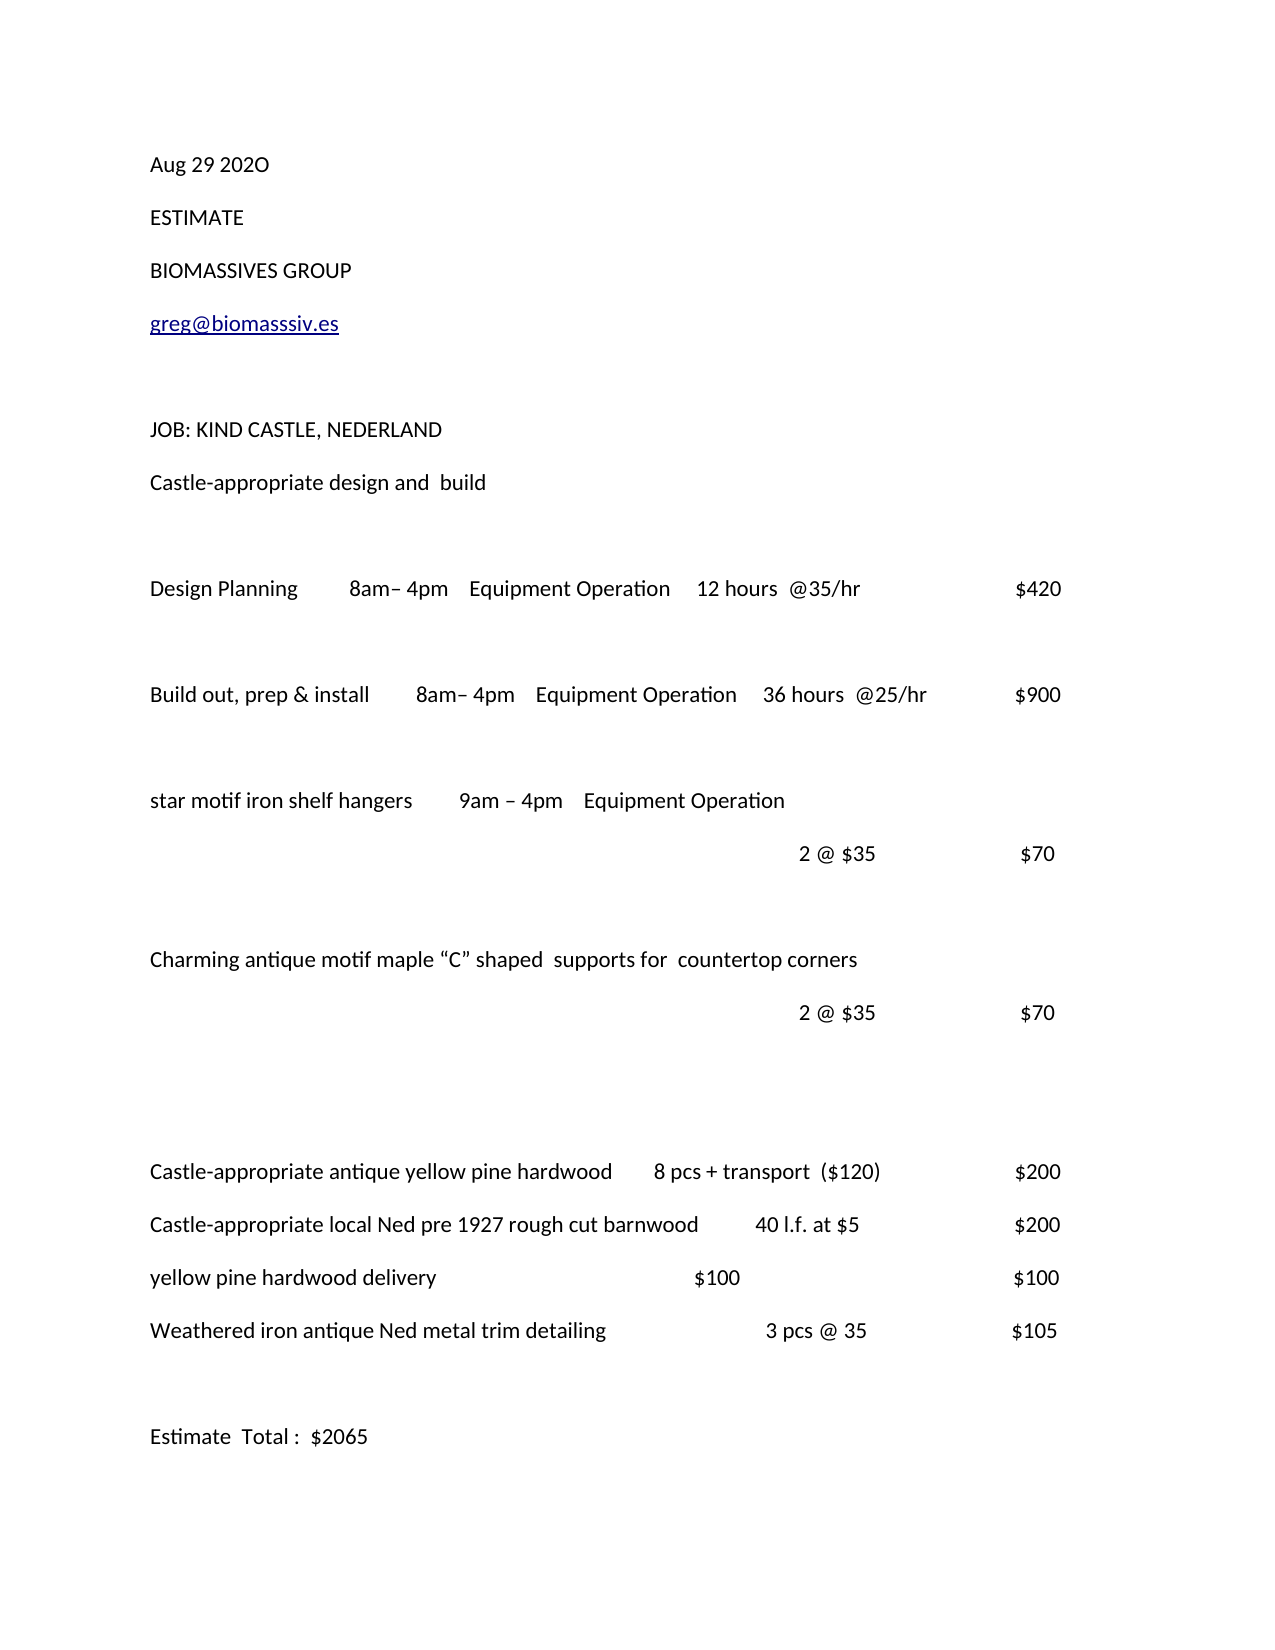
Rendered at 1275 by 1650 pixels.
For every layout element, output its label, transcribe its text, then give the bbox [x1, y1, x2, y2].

text star motif iron shelf hangers 9am – 4pm Equipment Operation [150, 786, 1125, 814]
text Charming antique motif maple “C” shaped supports for countertop corners [150, 945, 1125, 973]
text Build out, prep & install 8am– 4pm Equipment Operation 36 hours @25/hr $900 [150, 680, 1125, 708]
text 2 @ $35 $70 [150, 839, 1125, 867]
text yellow pine hardwood delivery $100 $100 [150, 1263, 1125, 1291]
text BIOMASSIVES GROUP [150, 256, 1125, 284]
text 2 @ $35 $70 [150, 998, 1125, 1026]
text greg@biomasssiv.es [150, 309, 1125, 337]
text Weathered iron antique Ned metal trim detailing 3 pcs @ 35 $105 [150, 1316, 1125, 1344]
text JOB: KIND CASTLE, NEDERLAND [150, 415, 1125, 443]
text Aug 29 202O [150, 150, 1125, 178]
text Estimate Total : $2065 [150, 1422, 1125, 1451]
text Castle-appropriate local Ned pre 1927 rough cut barnwood 40 l.f. at $5 $200 [150, 1210, 1125, 1238]
text ESTIMATE [150, 203, 1125, 231]
text Design Planning 8am– 4pm Equipment Operation 12 hours @35/hr $420 [150, 574, 1125, 602]
text Castle-appropriate antique yellow pine hardwood 8 pcs + transport ($120) $200 [150, 1157, 1125, 1185]
text Castle-appropriate design and build [150, 468, 1125, 496]
